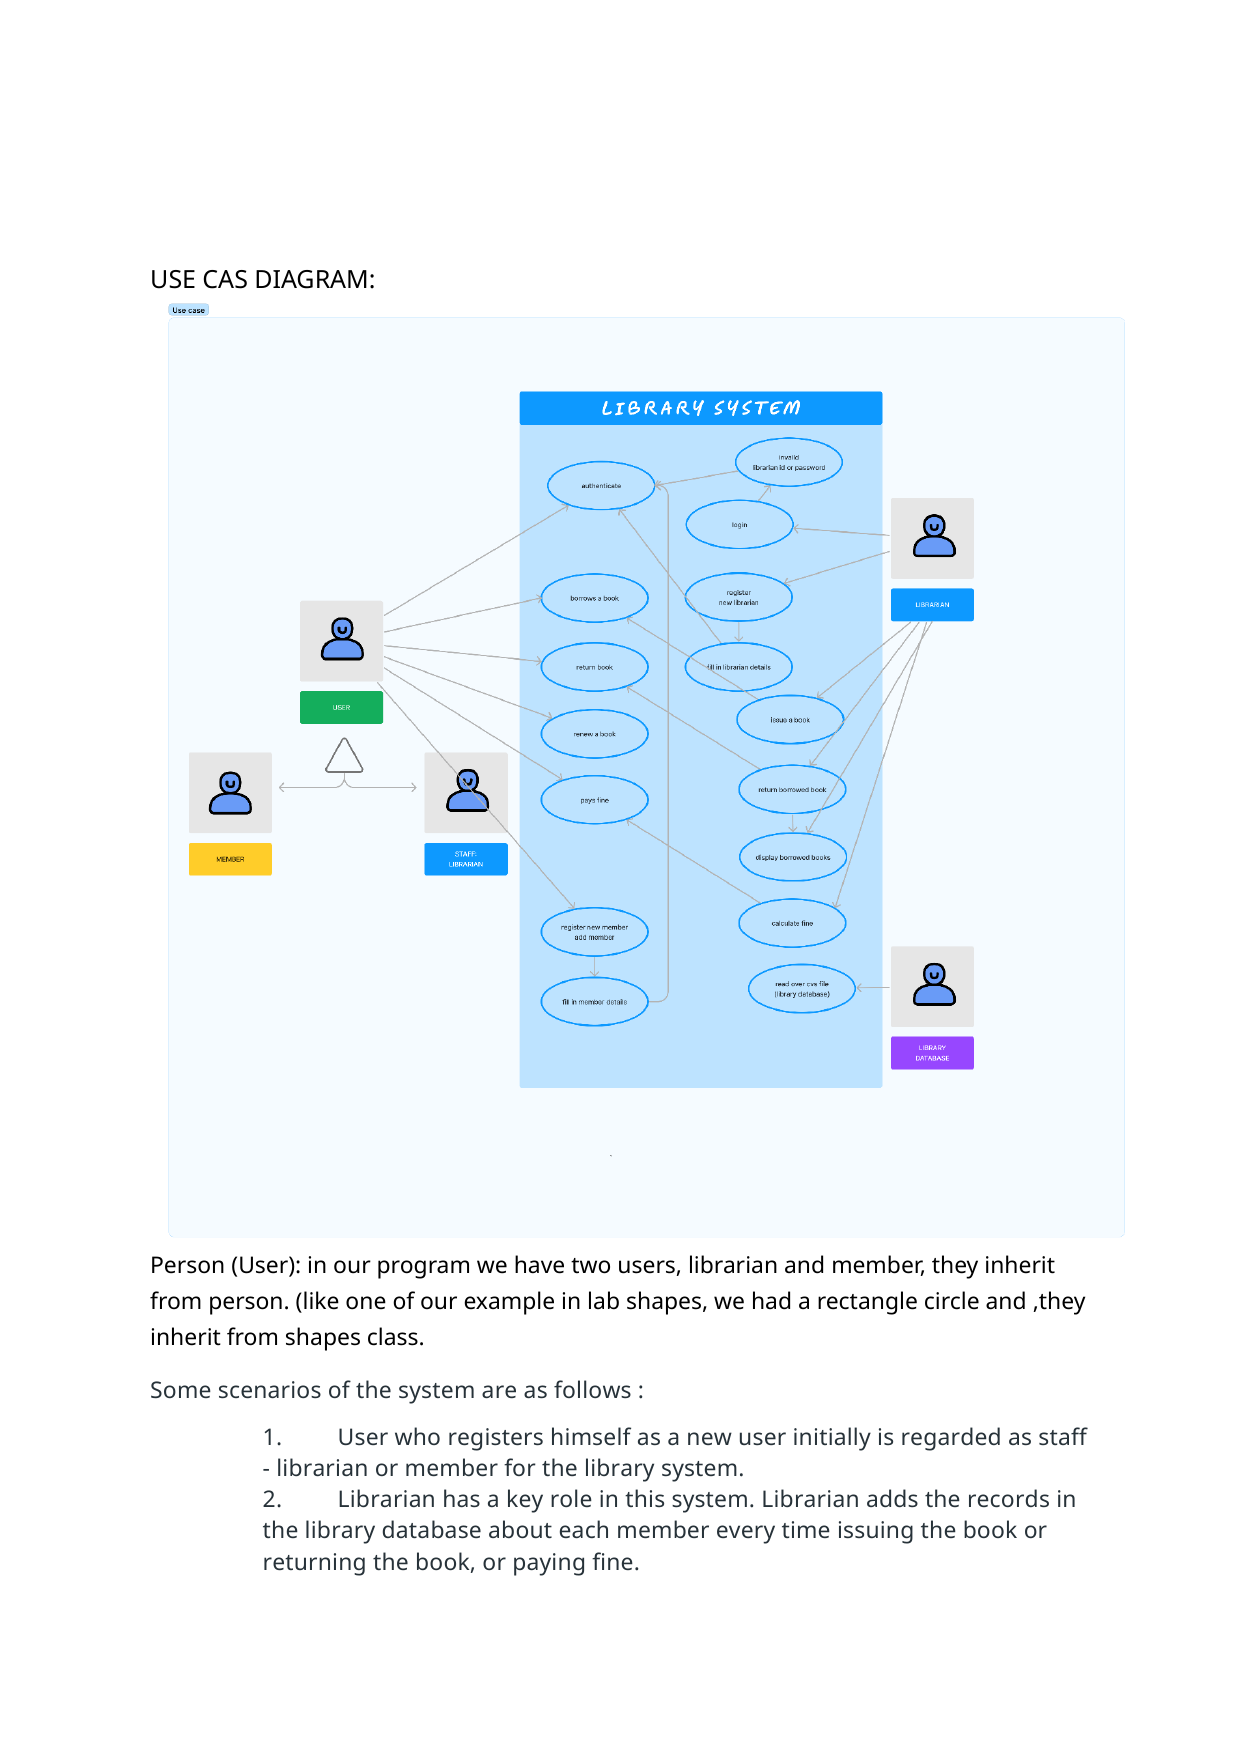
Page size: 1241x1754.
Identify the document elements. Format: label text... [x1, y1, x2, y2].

text Some scenarios of the system are as follows : [150, 1374, 1090, 1405]
list User who registers himself as a new user initially is regarded as staff - librarian or member for the library system. [262, 1421, 1090, 1483]
text USE CAS DIAGRAM: [150, 262, 1090, 296]
text Person (User): in our program we have two users, librarian and member, they inherit from person. (like one of our example in lab shapes, we had a rectangle circle and ,they inherit from shapes class. [150, 317, 1090, 1352]
list Librarian has a key role in this system. Librarian adds the records in the library database about each member every time issuing the book or returning the book, or paying fine. [262, 1483, 1090, 1577]
